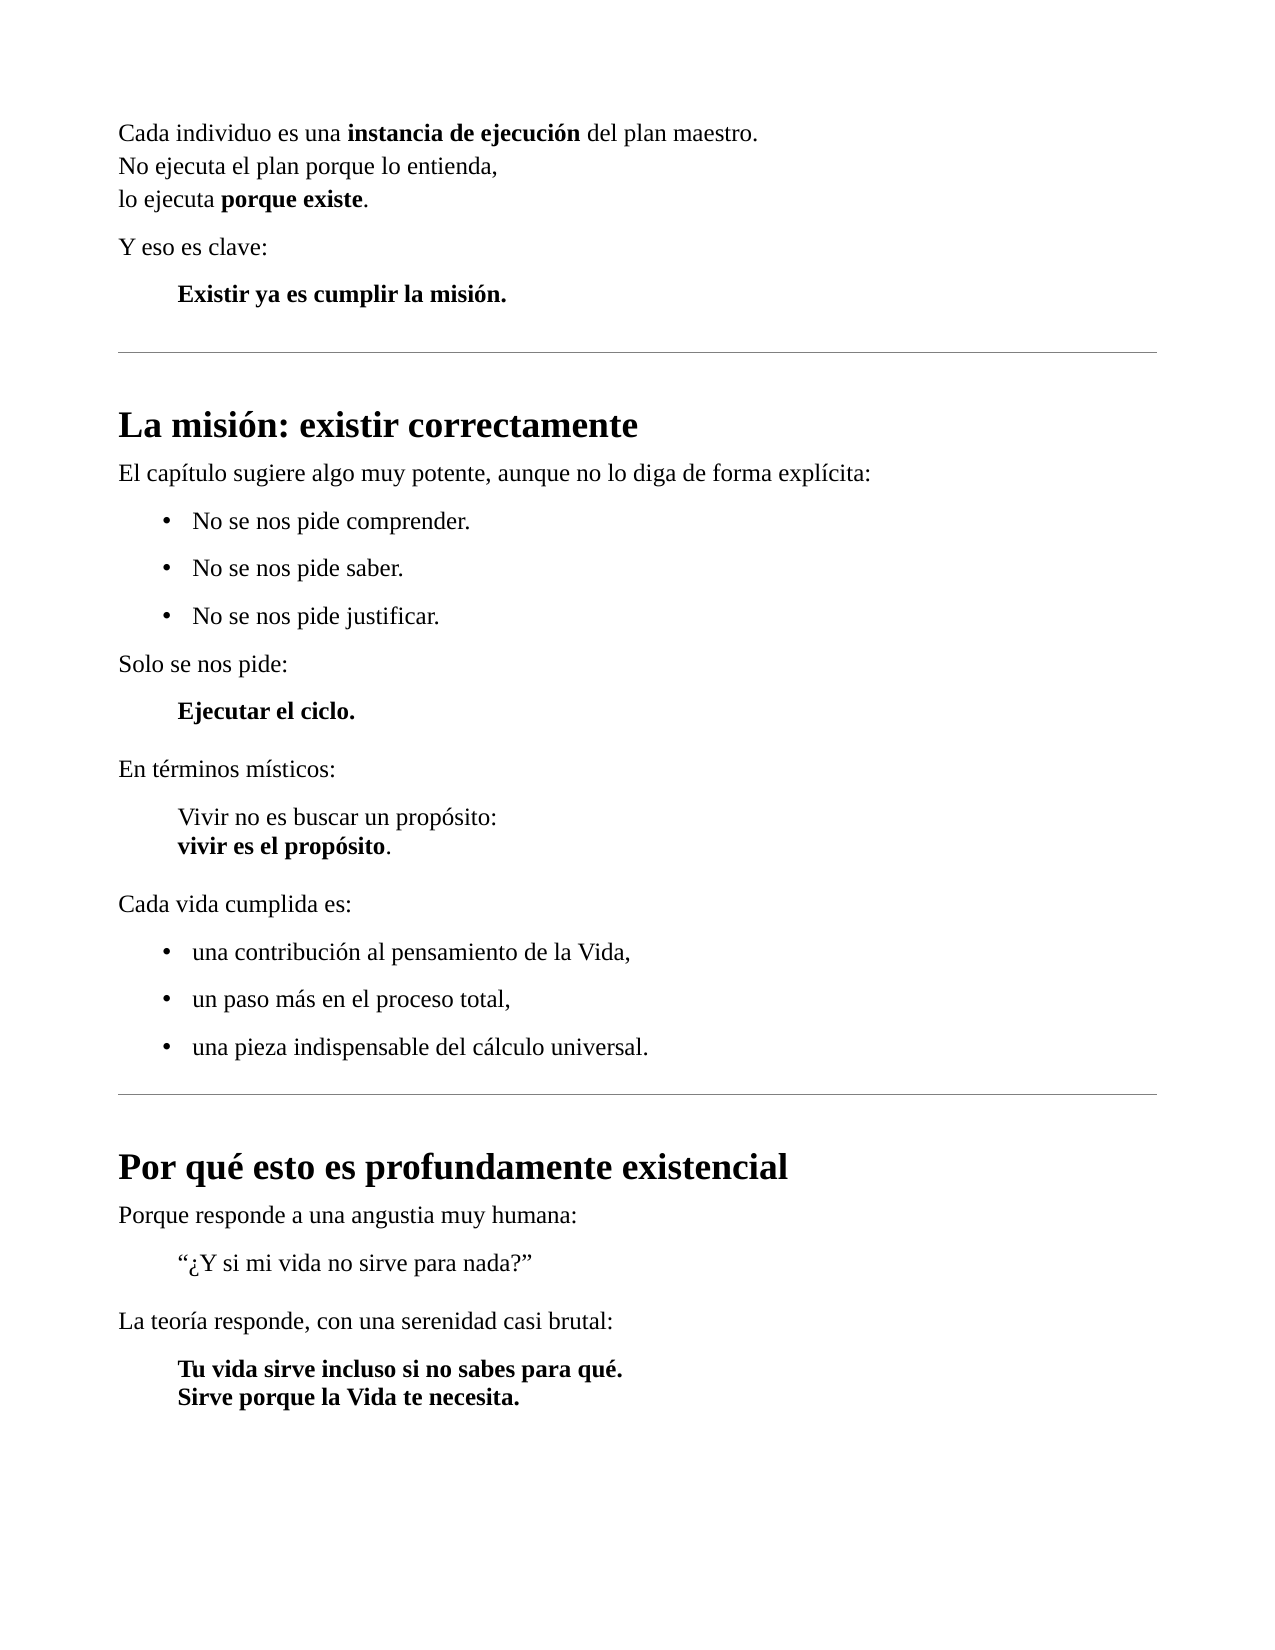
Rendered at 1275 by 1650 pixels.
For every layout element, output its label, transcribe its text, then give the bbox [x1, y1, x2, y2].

list una contribución al pensamiento de la Vida, [162, 937, 1157, 966]
text Cada individuo es una instancia de ejecución del plan maestro. No ejecuta el plan porque lo entienda, lo ejecuta porque existe. [118, 118, 1157, 213]
text El capítulo sugiere algo muy potente, aunque no lo diga de forma explícita: [118, 458, 1157, 487]
text Tu vida sirve incluso si no sabes para qué. Sirve porque la Vida te necesita. [177, 1354, 1098, 1411]
text Y eso es clave: [118, 232, 1157, 261]
text “¿Y si mi vida no sirve para nada?” [177, 1248, 1098, 1277]
text Vivir no es buscar un propósito: vivir es el propósito. [177, 802, 1098, 860]
subtitle La misión: existir correctamente [118, 403, 1157, 446]
list No se nos pide saber. [162, 553, 1157, 582]
text La teoría responde, con una serenidad casi brutal: [118, 1306, 1157, 1335]
text Existir ya es cumplir la misión. [177, 279, 1098, 308]
text Solo se nos pide: [118, 649, 1157, 677]
text En términos místicos: [118, 754, 1157, 783]
list No se nos pide justificar. [162, 601, 1157, 630]
text Ejecutar el ciclo. [177, 696, 1098, 725]
subtitle Por qué esto es profundamente existencial [118, 1145, 1157, 1188]
list No se nos pide comprender. [162, 506, 1157, 535]
text Cada vida cumplida es: [118, 889, 1157, 918]
list un paso más en el proceso total, [162, 984, 1157, 1013]
text Porque responde a una angustia muy humana: [118, 1200, 1157, 1229]
list una pieza indispensable del cálculo universal. [162, 1032, 1157, 1061]
